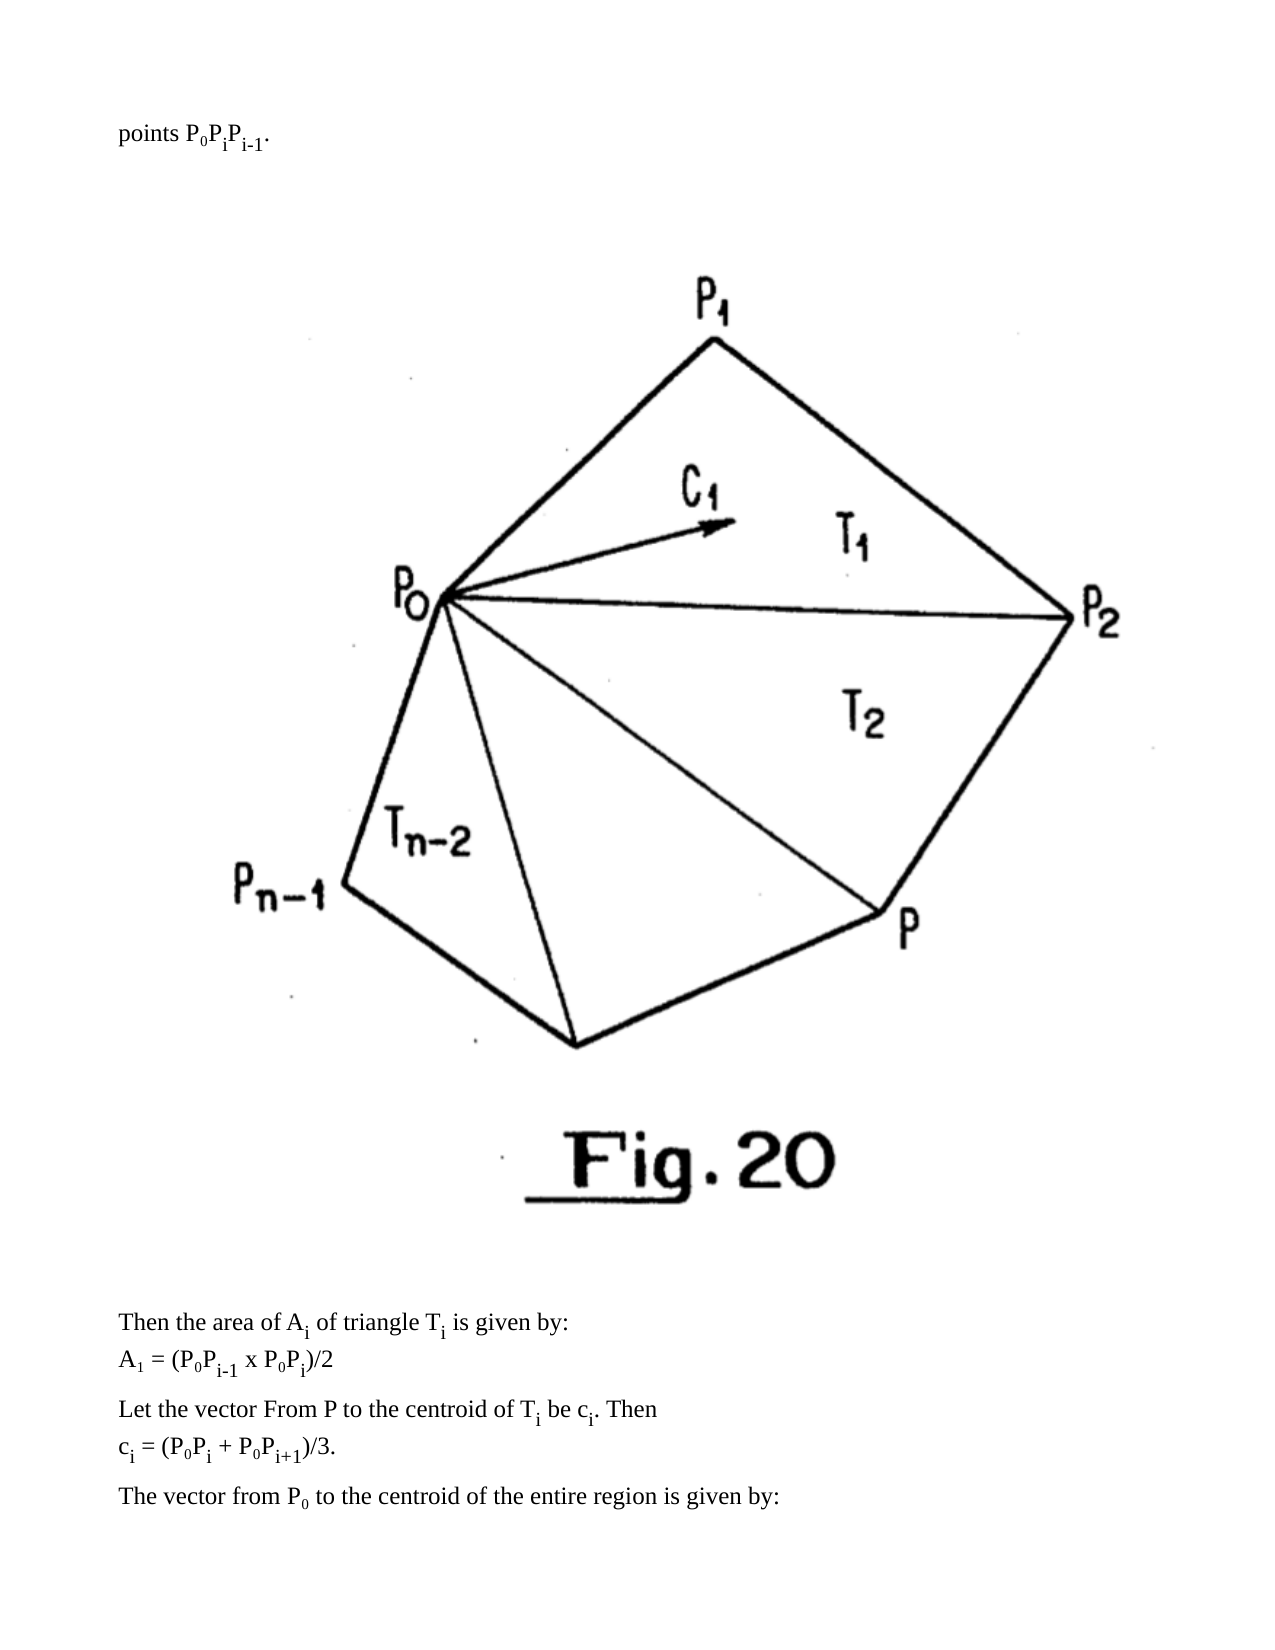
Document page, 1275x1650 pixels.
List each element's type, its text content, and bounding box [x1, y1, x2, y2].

picture [118, 250, 1157, 1266]
text Let the vector From P to the centroid of Ti be ci. Then ci = (P₀Pi + P₀Pi+1)/3. [118, 1394, 1157, 1468]
text Then the area of Ai of triangle Ti is given by: A₁ = (P₀Pi-1 x P₀Pi)/2 [118, 1307, 1157, 1381]
text The vector from P₀ to the centroid of the entire region is given by: [118, 1481, 1157, 1509]
text points P₀PiPi-1. [118, 118, 1157, 155]
